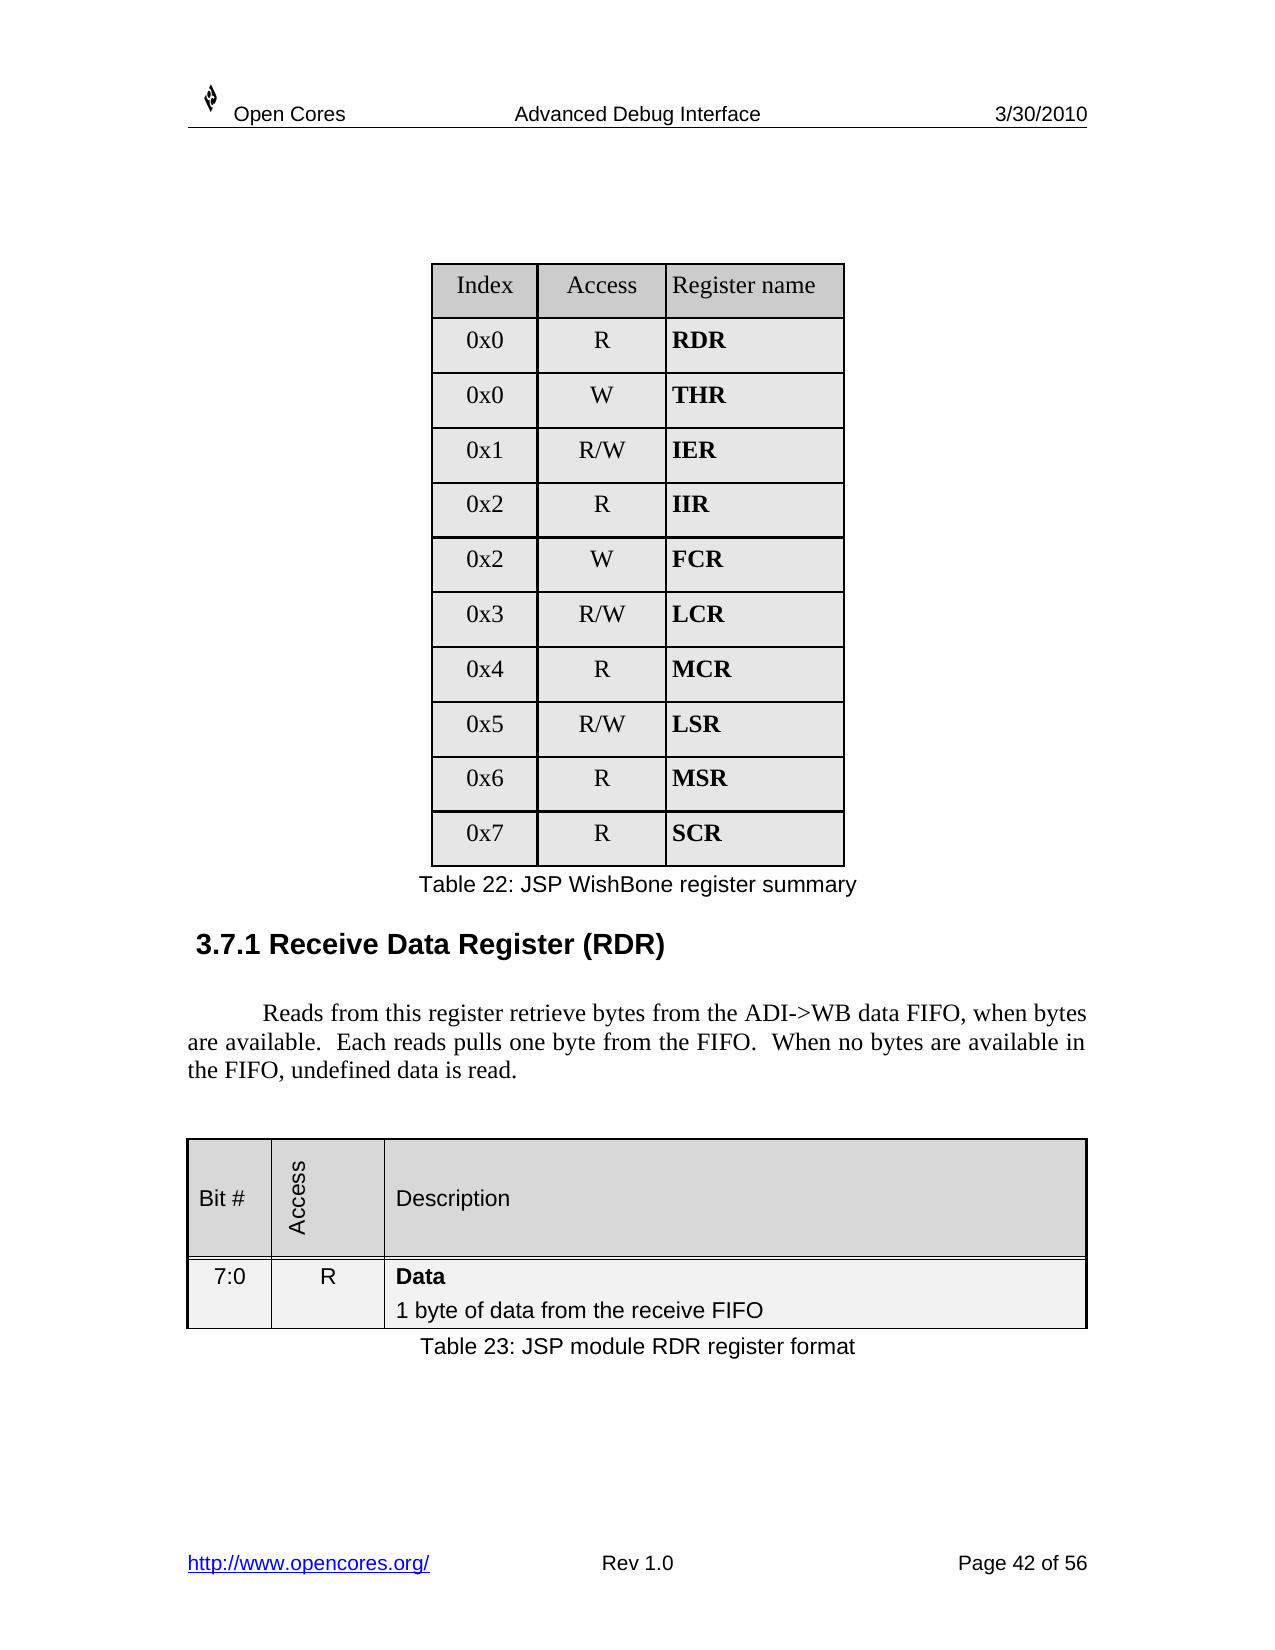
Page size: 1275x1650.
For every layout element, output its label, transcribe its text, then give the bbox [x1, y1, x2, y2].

table_cell W [539, 374, 665, 427]
table_header Bit # [189, 1140, 271, 1256]
table_header Access [272, 1140, 384, 1256]
table_cell 0x0 [433, 319, 536, 372]
table_header Index [433, 265, 536, 317]
table_cell R [539, 319, 665, 372]
table_cell IIR [667, 484, 843, 536]
text Reads from this register retrieve bytes from the ADI->WB data FIFO, when bytes are available. Each reads pulls one byte from the FIFO. When no bytes are available in the FIFO, undefined data is read. [187, 998, 1087, 1084]
table_cell R [539, 813, 665, 865]
table_cell THR [667, 374, 843, 427]
subtitle Receive Data Register (RDR) [187, 927, 1087, 961]
text Table 23: JSP module RDR register format [187, 1333, 1087, 1359]
table_cell R/W [539, 429, 665, 482]
table_cell 0x2 [433, 539, 536, 591]
table_cell W [539, 539, 665, 591]
table_cell 0x7 [433, 813, 536, 865]
table_cell RDR [667, 319, 843, 372]
table_cell 0x5 [433, 703, 536, 756]
table_cell 0x6 [433, 758, 536, 810]
table_cell 0x3 [433, 593, 536, 646]
table_header Description [385, 1140, 1085, 1256]
table_cell 0x4 [433, 648, 536, 701]
table_cell 0x1 [433, 429, 536, 482]
table_cell R [539, 758, 665, 810]
table_cell R/W [539, 703, 665, 756]
table_cell SCR [667, 813, 843, 865]
table_cell R [272, 1260, 384, 1328]
table_cell 7:0 [189, 1260, 271, 1328]
table_cell MCR [667, 648, 843, 701]
table_cell LCR [667, 593, 843, 646]
table_cell FCR [667, 539, 843, 591]
table_cell 0x0 [433, 374, 536, 427]
table_cell R/W [539, 593, 665, 646]
table_cell R [539, 484, 665, 536]
table_cell 0x2 [433, 484, 536, 536]
table_cell LSR [667, 703, 843, 756]
table_header Register name [667, 265, 843, 317]
table_cell MSR [667, 758, 843, 810]
table_header Access [539, 265, 665, 317]
table_cell IER [667, 429, 843, 482]
table_cell Data 1 byte of data from the receive FIFO [385, 1260, 1085, 1328]
table_cell R [539, 648, 665, 701]
text Table 22: JSP WishBone register summary [187, 871, 1087, 898]
